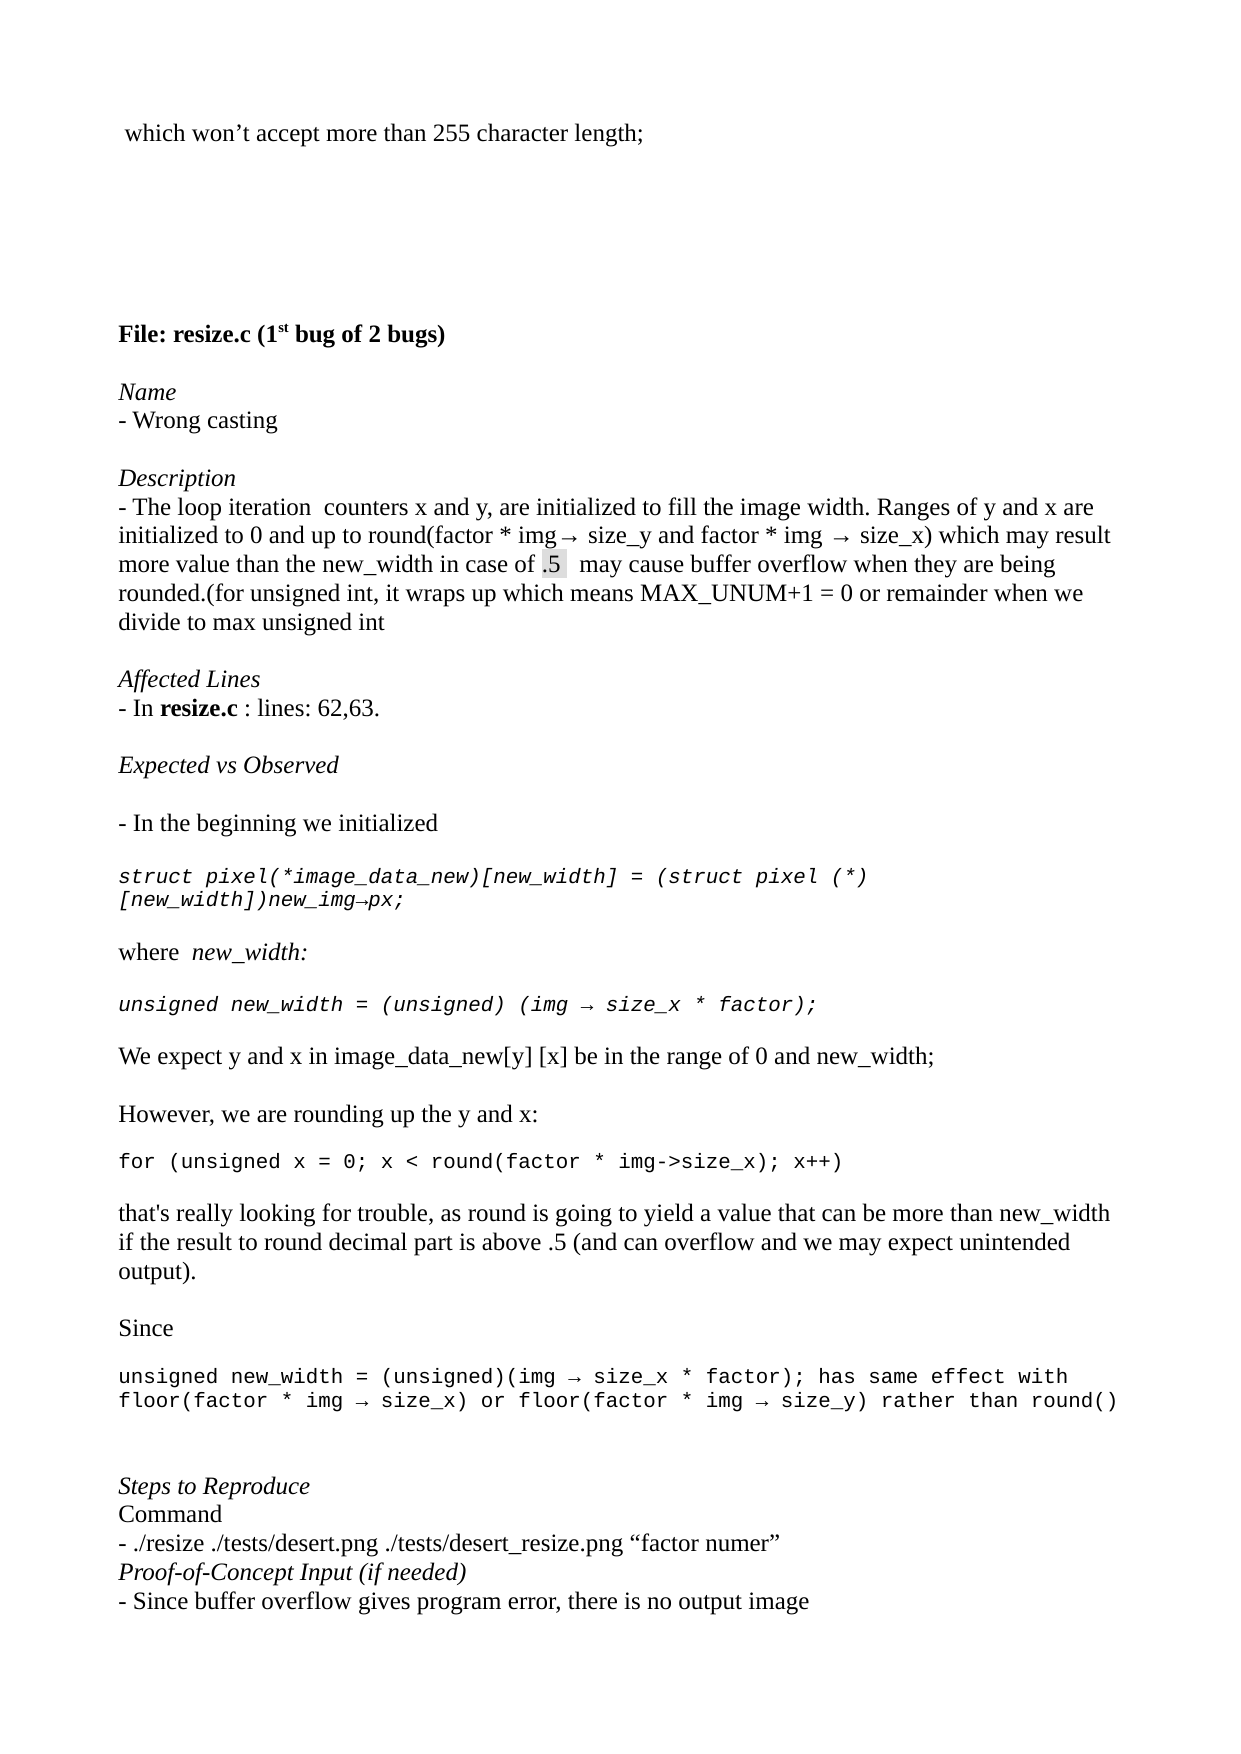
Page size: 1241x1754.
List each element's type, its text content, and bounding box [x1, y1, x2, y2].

text Steps to Reproduce [118, 1471, 1122, 1499]
text - ./resize ./tests/desert.png ./tests/desert_resize.png “factor numer” [118, 1528, 1122, 1557]
text Since [118, 1313, 1122, 1342]
text Name [118, 377, 1122, 406]
text unsigned new_width = (unsigned)(img → size_x * factor); has same effect with [118, 1366, 1122, 1389]
text where new_width: [118, 937, 1122, 965]
text struct pixel(*image_data_new)[new_width] = (struct pixel (*)[new_width])new_img→px; [118, 866, 1122, 913]
text However, we are rounding up the y and x: [118, 1099, 1122, 1128]
text Proof-of-Concept Input (if needed) [118, 1557, 1122, 1586]
text Description [118, 463, 1122, 492]
text Command [118, 1499, 1122, 1528]
text floor(factor * img → size_x) or floor(factor * img → size_y) rather than round() [118, 1389, 1122, 1413]
text - Since buffer overflow gives program error, there is no output image [118, 1586, 1122, 1614]
text We expect y and x in image_data_new[y] [x] be in the range of 0 and new_width; [118, 1041, 1122, 1070]
text - Wrong casting [118, 406, 1122, 434]
text which won’t accept more than 255 character length; [118, 118, 1122, 147]
text - In the beginning we initialized [118, 808, 1122, 837]
text Affected Lines [118, 664, 1122, 693]
text File: resize.c (1st bug of 2 bugs) [118, 319, 1122, 348]
text for (unsigned x = 0; x < round(factor * img->size_x); x++) [118, 1151, 1122, 1175]
text unsigned new_width = (unsigned) (img → size_x * factor); [118, 994, 1122, 1018]
text that's really looking for trouble, as round is going to yield a value that can be more than new_width if the result to round decimal part is above .5 (and can overflow and we may expect unintended output). [118, 1198, 1122, 1285]
text - The loop iteration counters x and y, are initialized to fill the image width. Ranges of y and x are initialized to 0 and up to round(factor * img→ size_y and factor * img → size_x) which may result more value than the new_width in case of .5 may cause buffer overflow when they are being rounded.(for unsigned int, it wraps up which means MAX_UNUM+1 = 0 or remainder when we divide to max unsigned int [118, 492, 1122, 636]
text Expected vs Observed [118, 751, 1122, 779]
text - In resize.c : lines: 62,63. [118, 693, 1122, 722]
